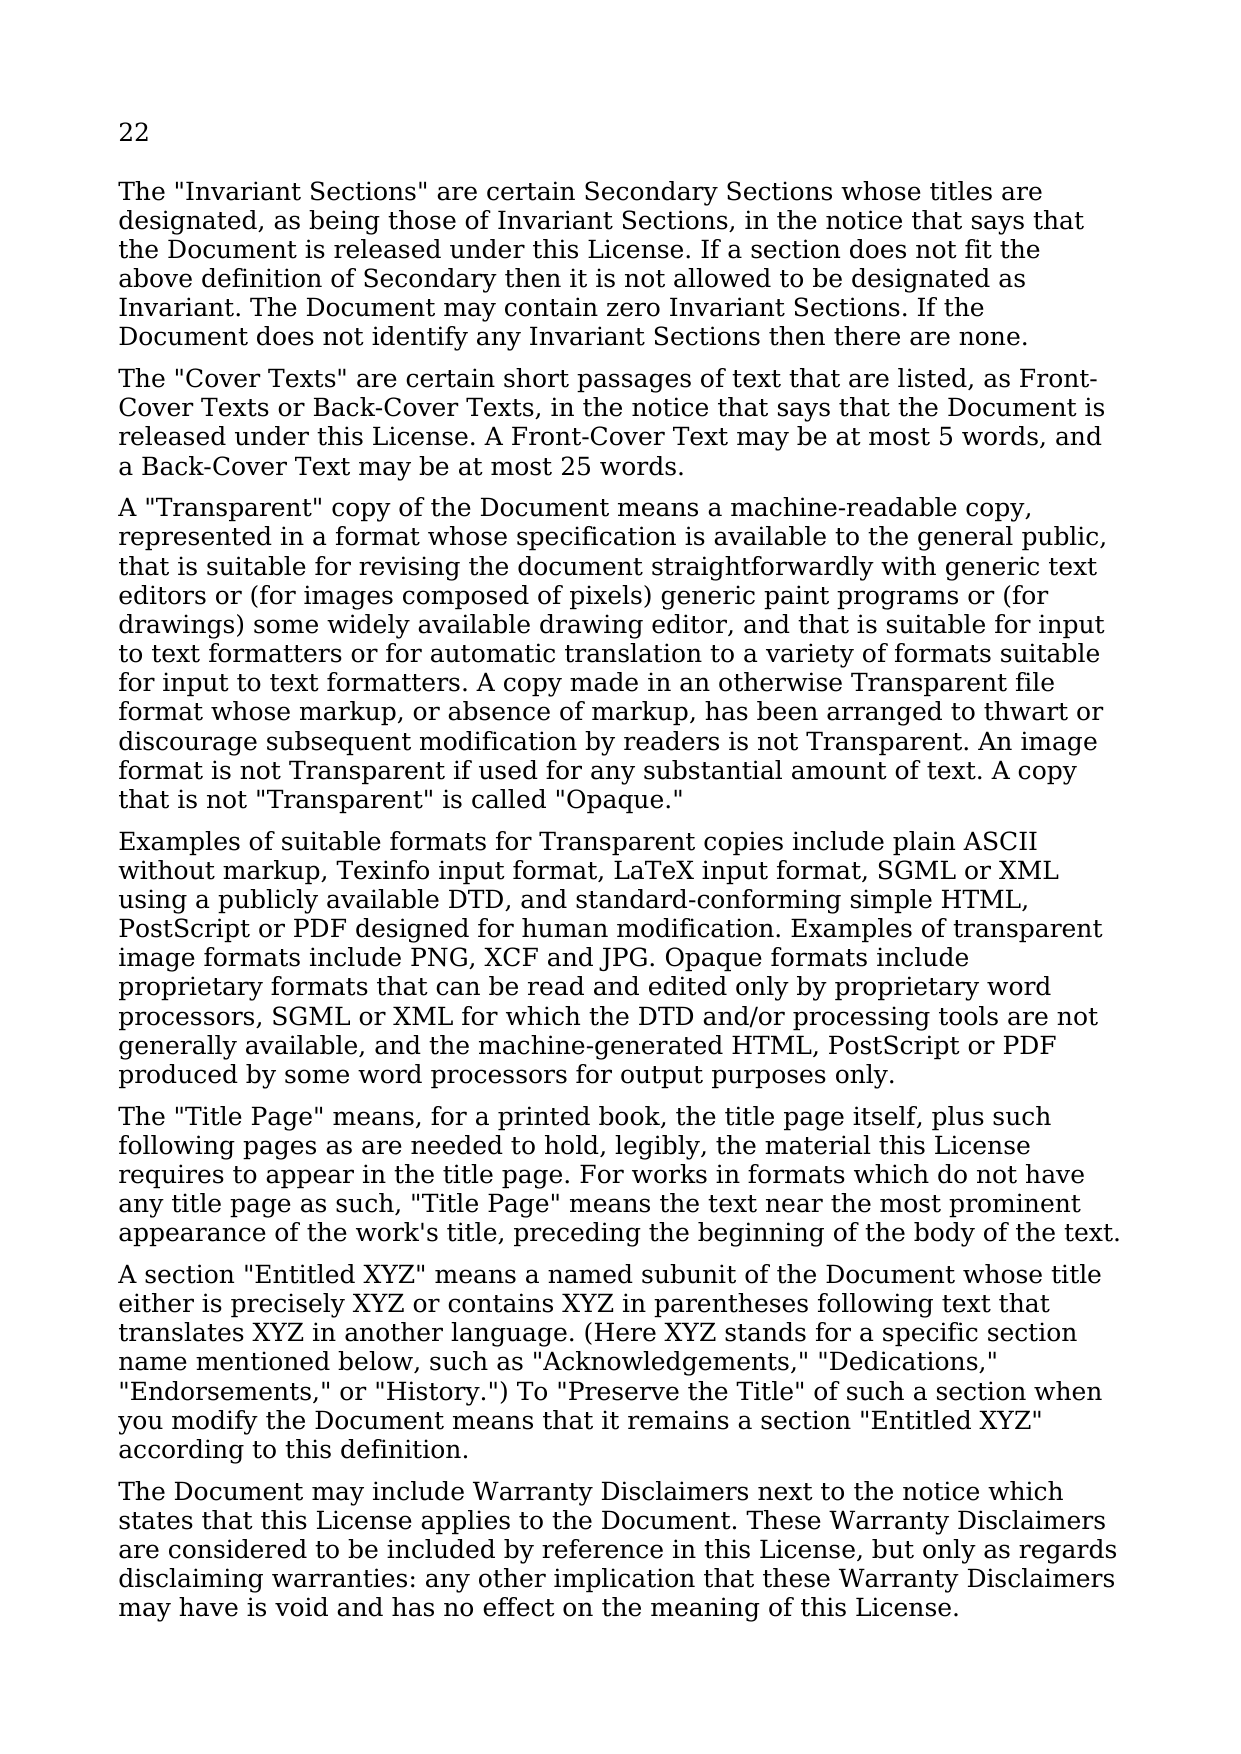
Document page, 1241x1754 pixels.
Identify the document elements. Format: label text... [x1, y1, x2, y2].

text The "Title Page" means, for a printed book, the title page itself, plus such following pages as are needed to hold, legibly, the material this License requires to appear in the title page. For works in formats which do not have any title page as such, "Title Page" means the text near the most prominent appearance of the work's title, preceding the beginning of the body of the text. [118, 1102, 1122, 1248]
text Examples of suitable formats for Transparent copies include plain ASCII without markup, Texinfo input format, LaTeX input format, SGML or XML using a publicly available DTD, and standard-conforming simple HTML, PostScript or PDF designed for human modification. Examples of transparent image formats include PNG, XCF and JPG. Opaque formats include proprietary formats that can be read and edited only by proprietary word processors, SGML or XML for which the DTD and/or processing tools are not generally available, and the machine-generated HTML, PostScript or PDF produced by some word processors for output purposes only. [118, 827, 1122, 1089]
text A "Transparent" copy of the Document means a machine-readable copy, represented in a format whose specification is available to the general public, that is suitable for revising the document straightforwardly with generic text editors or (for images composed of pixels) generic paint programs or (for drawings) some widely available drawing editor, and that is suitable for input to text formatters or for automatic translation to a variety of formats suitable for input to text formatters. A copy made in an otherwise Transparent file format whose markup, or absence of markup, has been arranged to thwart or discourage subsequent modification by readers is not Transparent. An image format is not Transparent if used for any substantial amount of text. A copy that is not "Transparent" is called "Opaque." [118, 493, 1122, 814]
text The "Invariant Sections" are certain Secondary Sections whose titles are designated, as being those of Invariant Sections, in the notice that says that the Document is released under this License. If a section does not fit the above definition of Secondary then it is not allowed to be designated as Invariant. The Document may contain zero Invariant Sections. If the Document does not identify any Invariant Sections then there are none. [118, 177, 1122, 352]
text A section "Entitled XYZ" means a named subunit of the Document whose title either is precisely XYZ or contains XYZ in parentheses following text that translates XYZ in another language. (Here XYZ stands for a specific section name mentioned below, such as "Acknowledgements," "Dedications," "Endorsements," or "History.") To "Preserve the Title" of such a section when you modify the Document means that it remains a section "Entitled XYZ" according to this definition. [118, 1260, 1122, 1464]
text The Document may include Warranty Disclaimers next to the notice which states that this License applies to the Document. These Warranty Disclaimers are considered to be included by reference in this License, but only as regards disclaiming warranties: any other implication that these Warranty Disclaimers may have is void and has no effect on the meaning of this License. [118, 1477, 1122, 1623]
text The "Cover Texts" are certain short passages of text that are listed, as Front-Cover Texts or Back-Cover Texts, in the notice that says that the Document is released under this License. A Front-Cover Text may be at most 5 words, and a Back-Cover Text may be at most 25 words. [118, 364, 1122, 481]
